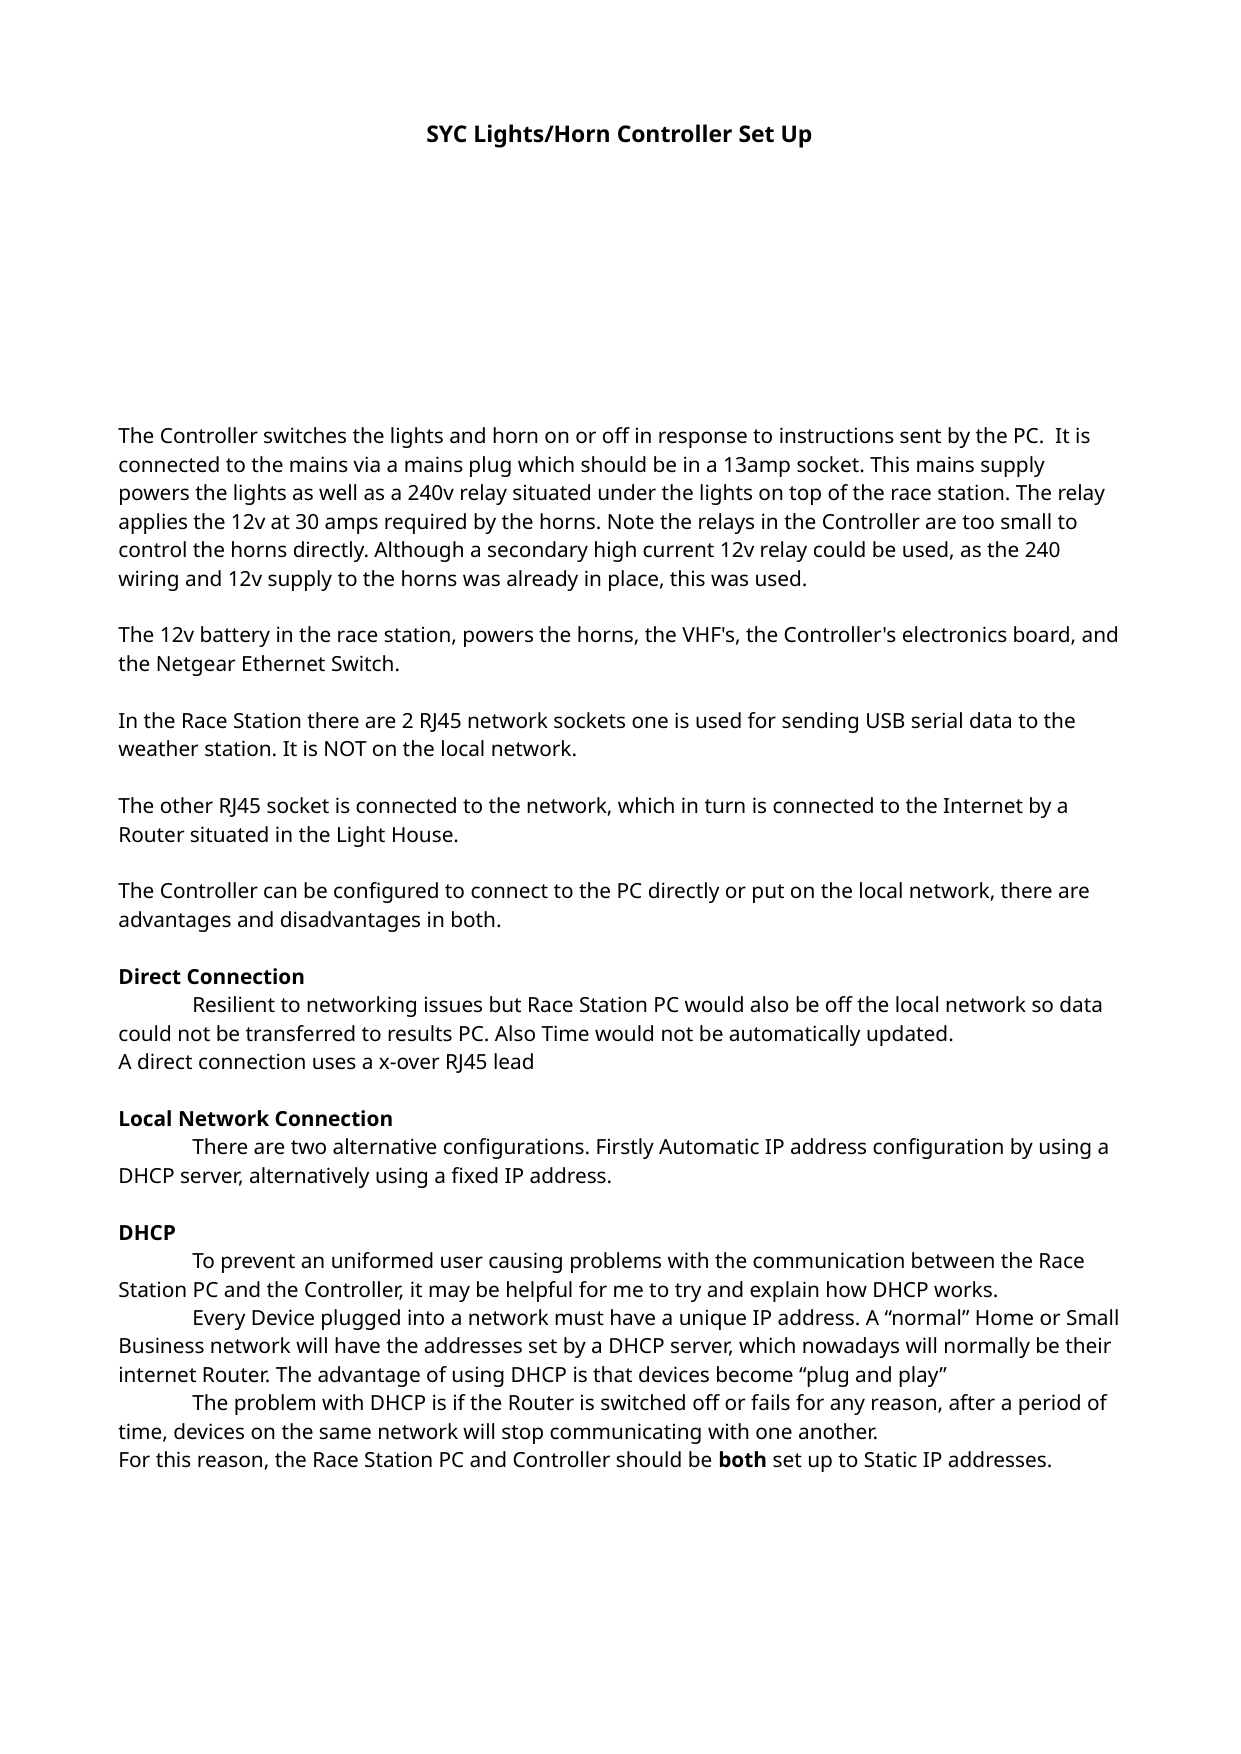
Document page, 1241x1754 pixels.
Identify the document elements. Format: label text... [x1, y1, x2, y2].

text To prevent an uniformed user causing problems with the communication between the Race Station PC and the Controller, it may be helpful for me to try and explain how DHCP works. [118, 1246, 1122, 1303]
text The Controller can be configured to connect to the PC directly or put on the local network, there are advantages and disadvantages in both. [118, 877, 1122, 933]
text Direct Connection [118, 962, 1122, 990]
text There are two alternative configurations. Firstly Automatic IP address configuration by using a DHCP server, alternatively using a fixed IP address. [118, 1132, 1122, 1189]
text SYC Lights/Horn Controller Set Up [117, 118, 1122, 149]
text Local Network Connection [118, 1104, 1122, 1132]
text A direct connection uses a x-over RJ45 lead [118, 1047, 1122, 1076]
text Every Device plugged into a network must have a unique IP address. A “normal” Home or Small Business network will have the addresses set by a DHCP server, which nowadays will normally be their internet Router. The advantage of using DHCP is that devices become “plug and play” [118, 1303, 1122, 1388]
text The problem with DHCP is if the Router is switched off or fails for any reason, after a period of time, devices on the same network will stop communicating with one another. [118, 1388, 1122, 1445]
text The other RJ45 socket is connected to the network, which in turn is connected to the Internet by a Router situated in the Light House. [118, 791, 1122, 848]
text The Controller switches the lights and horn on or off in response to instructions sent by the PC. It is connected to the mains via a mains plug which should be in a 13amp socket. This mains supply powers the lights as well as a 240v relay situated under the lights on top of the race station. The relay applies the 12v at 30 amps required by the horns. Note the relays in the Controller are too small to control the horns directly. Although a secondary high current 12v relay could be used, as the 240 wiring and 12v supply to the horns was already in place, this was used. [118, 422, 1122, 592]
text The 12v battery in the race station, powers the horns, the VHF's, the Controller's electronics board, and the Netgear Ethernet Switch. [118, 621, 1122, 677]
text In the Race Station there are 2 RJ45 network sockets one is used for sending USB serial data to the weather station. It is NOT on the local network. [118, 706, 1122, 763]
text DHCP [118, 1218, 1122, 1246]
text Resilient to networking issues but Race Station PC would also be off the local network so data could not be transferred to results PC. Also Time would not be automatically updated. [118, 990, 1122, 1047]
text For this reason, the Race Station PC and Controller should be both set up to Static IP addresses. [118, 1445, 1122, 1474]
